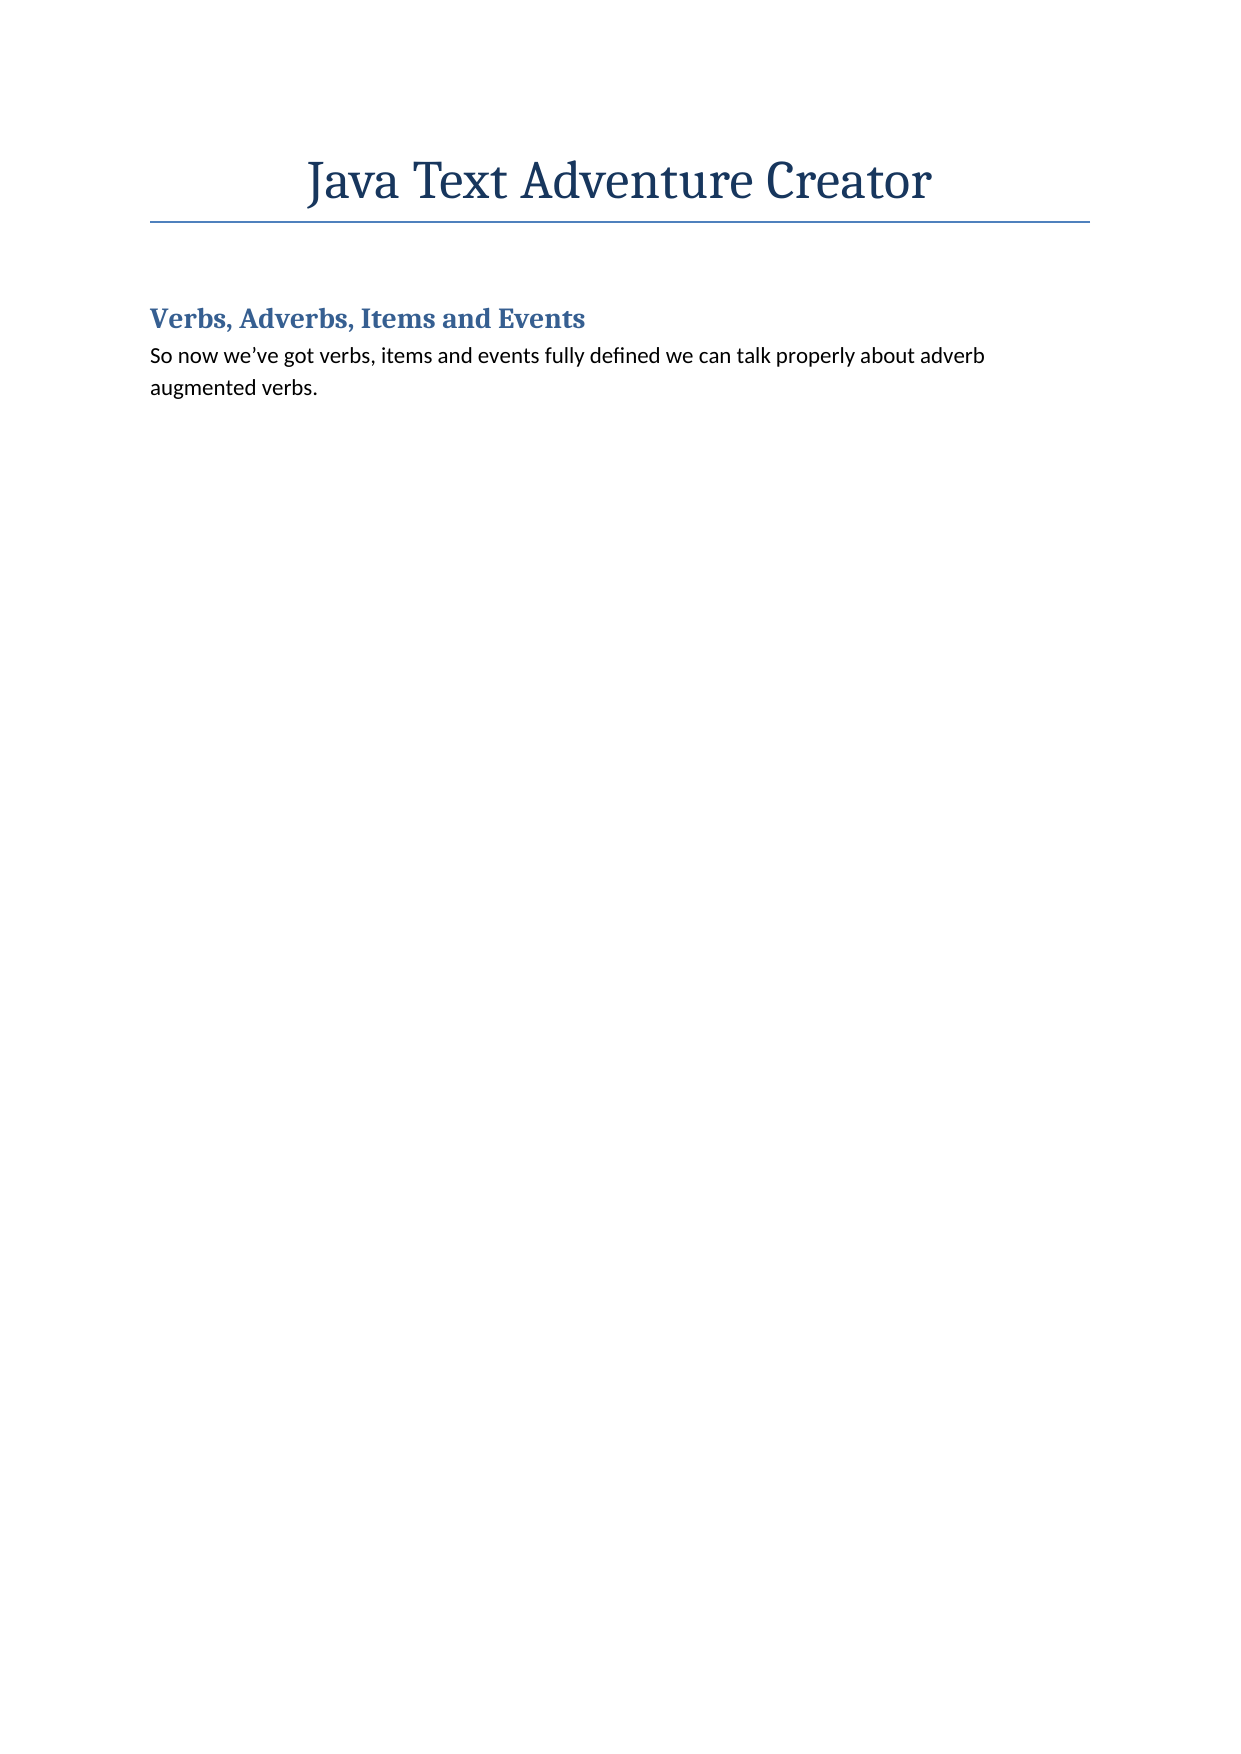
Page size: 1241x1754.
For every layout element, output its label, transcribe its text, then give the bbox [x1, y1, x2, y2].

subtitle Verbs, Adverbs, Items and Events [150, 302, 1090, 336]
text So now we’ve got verbs, items and events fully defined we can talk properly about adverb augmented verbs. [150, 341, 1090, 401]
